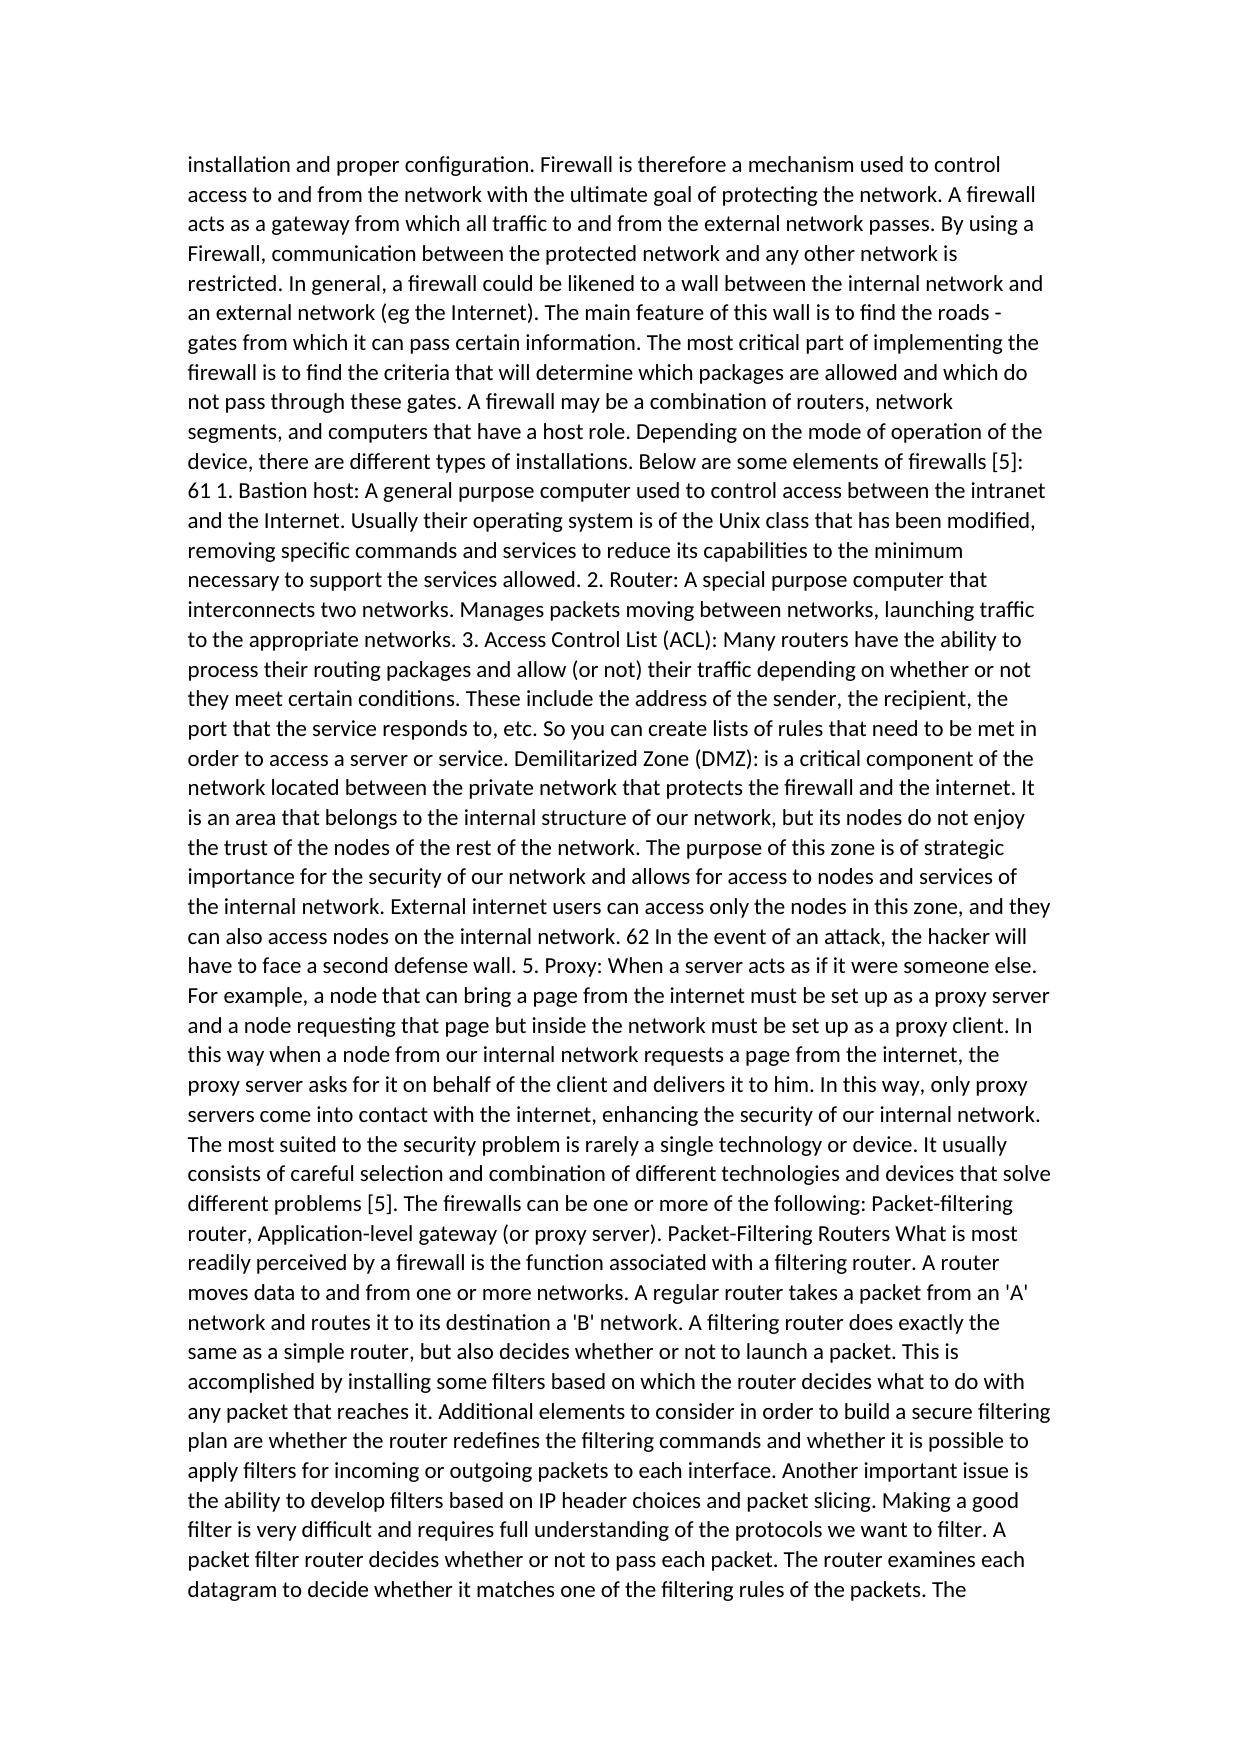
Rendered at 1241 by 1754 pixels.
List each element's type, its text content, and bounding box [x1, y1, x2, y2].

text installation and proper configuration. Firewall is therefore a mechanism used to control access to and from the network with the ultimate goal of protecting the network. A firewall acts as a gateway from which all traffic to and from the external network passes. By using a Firewall, communication between the protected network and any other network is restricted. In general, a firewall could be likened to a wall between the internal network and an external network (eg the Internet). The main feature of this wall is to find the roads - gates from which it can pass certain information. The most critical part of implementing the firewall is to find the criteria that will determine which packages are allowed and which do not pass through these gates. A firewall may be a combination of routers, network segments, and computers that have a host role. Depending on the mode of operation of the device, there are different types of installations. Below are some elements of firewalls [5]: 61 1. Bastion host: A general purpose computer used to control access between the intranet and the Internet. Usually their operating system is of the Unix class that has been modified, removing specific commands and services to reduce its capabilities to the minimum necessary to support the services allowed. 2. Router: A special purpose computer that interconnects two networks. Manages packets moving between networks, launching traffic to the appropriate networks. 3. Access Control List (ACL): Many routers have the ability to process their routing packages and allow (or not) their traffic depending on whether or not they meet certain conditions. These include the address of the sender, the recipient, the port that the service responds to, etc. So you can create lists of rules that need to be met in order to access a server or service. Demilitarized Zone (DMZ): is a critical component of the network located between the private network that protects the firewall and the internet. It is an area that belongs to the internal structure of our network, but its nodes do not enjoy the trust of the nodes of the rest of the network. The purpose of this zone is of strategic importance for the security of our network and allows for access to nodes and services of the internal network. External internet users can access only the nodes in this zone, and they can also access nodes on the internal network. 62 In the event of an attack, the hacker will have to face a second defense wall. 5. Proxy: When a server acts as if it were someone else. For example, a node that can bring a page from the internet must be set up as a proxy server and a node requesting that page but inside the network must be set up as a proxy client. In this way when a node from our internal network requests a page from the internet, the proxy server asks for it on behalf of the client and delivers it to him. In this way, only proxy servers come into contact with the internet, enhancing the security of our internal network. The most suited to the security problem is rarely a single technology or device. It usually consists of careful selection and combination of different technologies and devices that solve different problems [5]. The firewalls can be one or more of the following: Packet-filtering router, Application-level gateway (or proxy server). Packet-Filtering Routers What is most readily perceived by a firewall is the function associated with a filtering router. A router moves data to and from one or more networks. A regular router takes a packet from an 'A' network and routes it to its destination a 'B' network. A filtering router does exactly the same as a simple router, but also decides whether or not to launch a packet. This is accomplished by installing some filters based on which the router decides what to do with any packet that reaches it. Additional elements to consider in order to build a secure filtering plan are whether the router redefines the filtering commands and whether it is possible to apply filters for incoming or outgoing packets to each interface. Another important issue is the ability to develop filters based on IP header choices and packet slicing. Making a good filter is very difficult and requires full understanding of the protocols we want to filter. A packet filter router decides whether or not to pass each packet. The router examines each datagram to decide whether it matches one of the filtering rules of the packets. The [187, 150, 1053, 1603]
